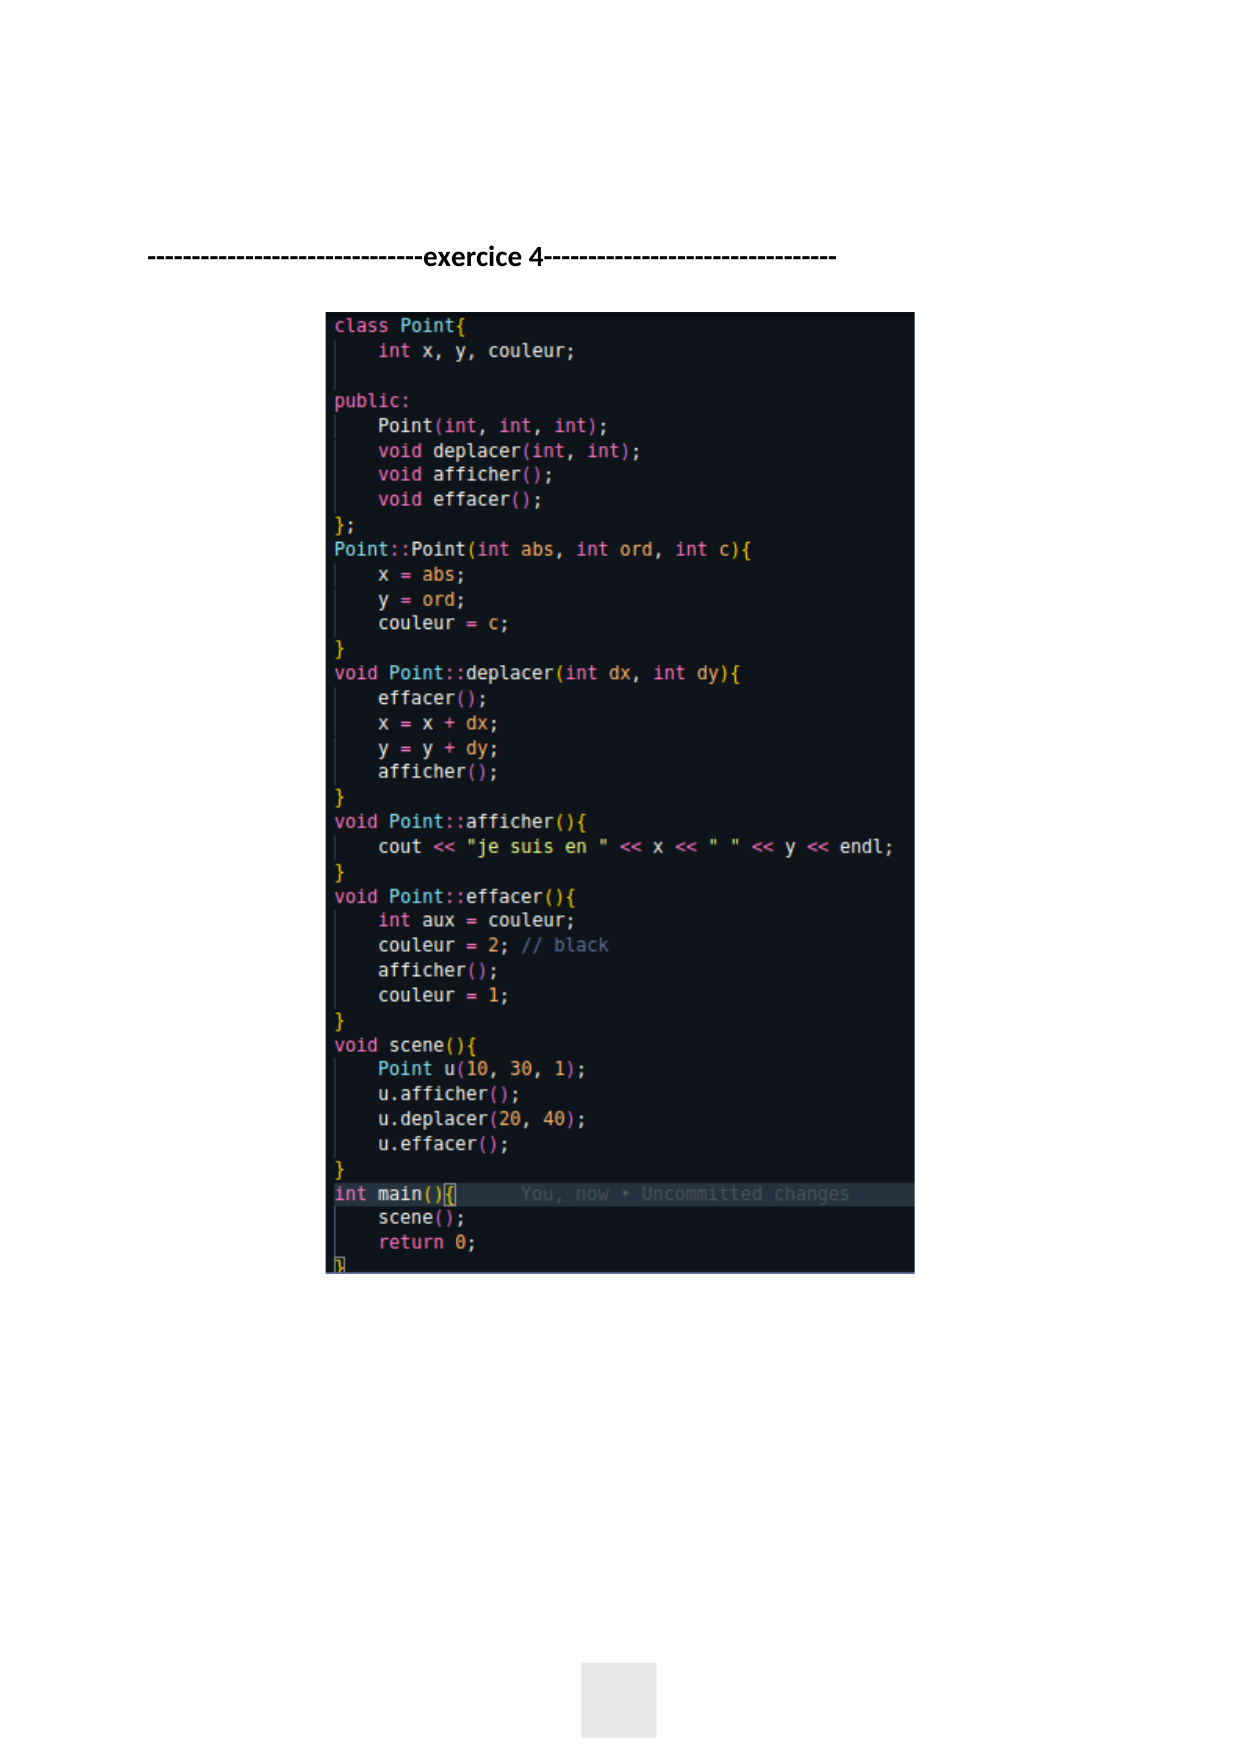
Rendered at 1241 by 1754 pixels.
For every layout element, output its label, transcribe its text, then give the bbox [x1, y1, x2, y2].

text -------------------------------exercice 4--------------------------------- [147, 238, 1093, 274]
picture [325, 312, 915, 1274]
